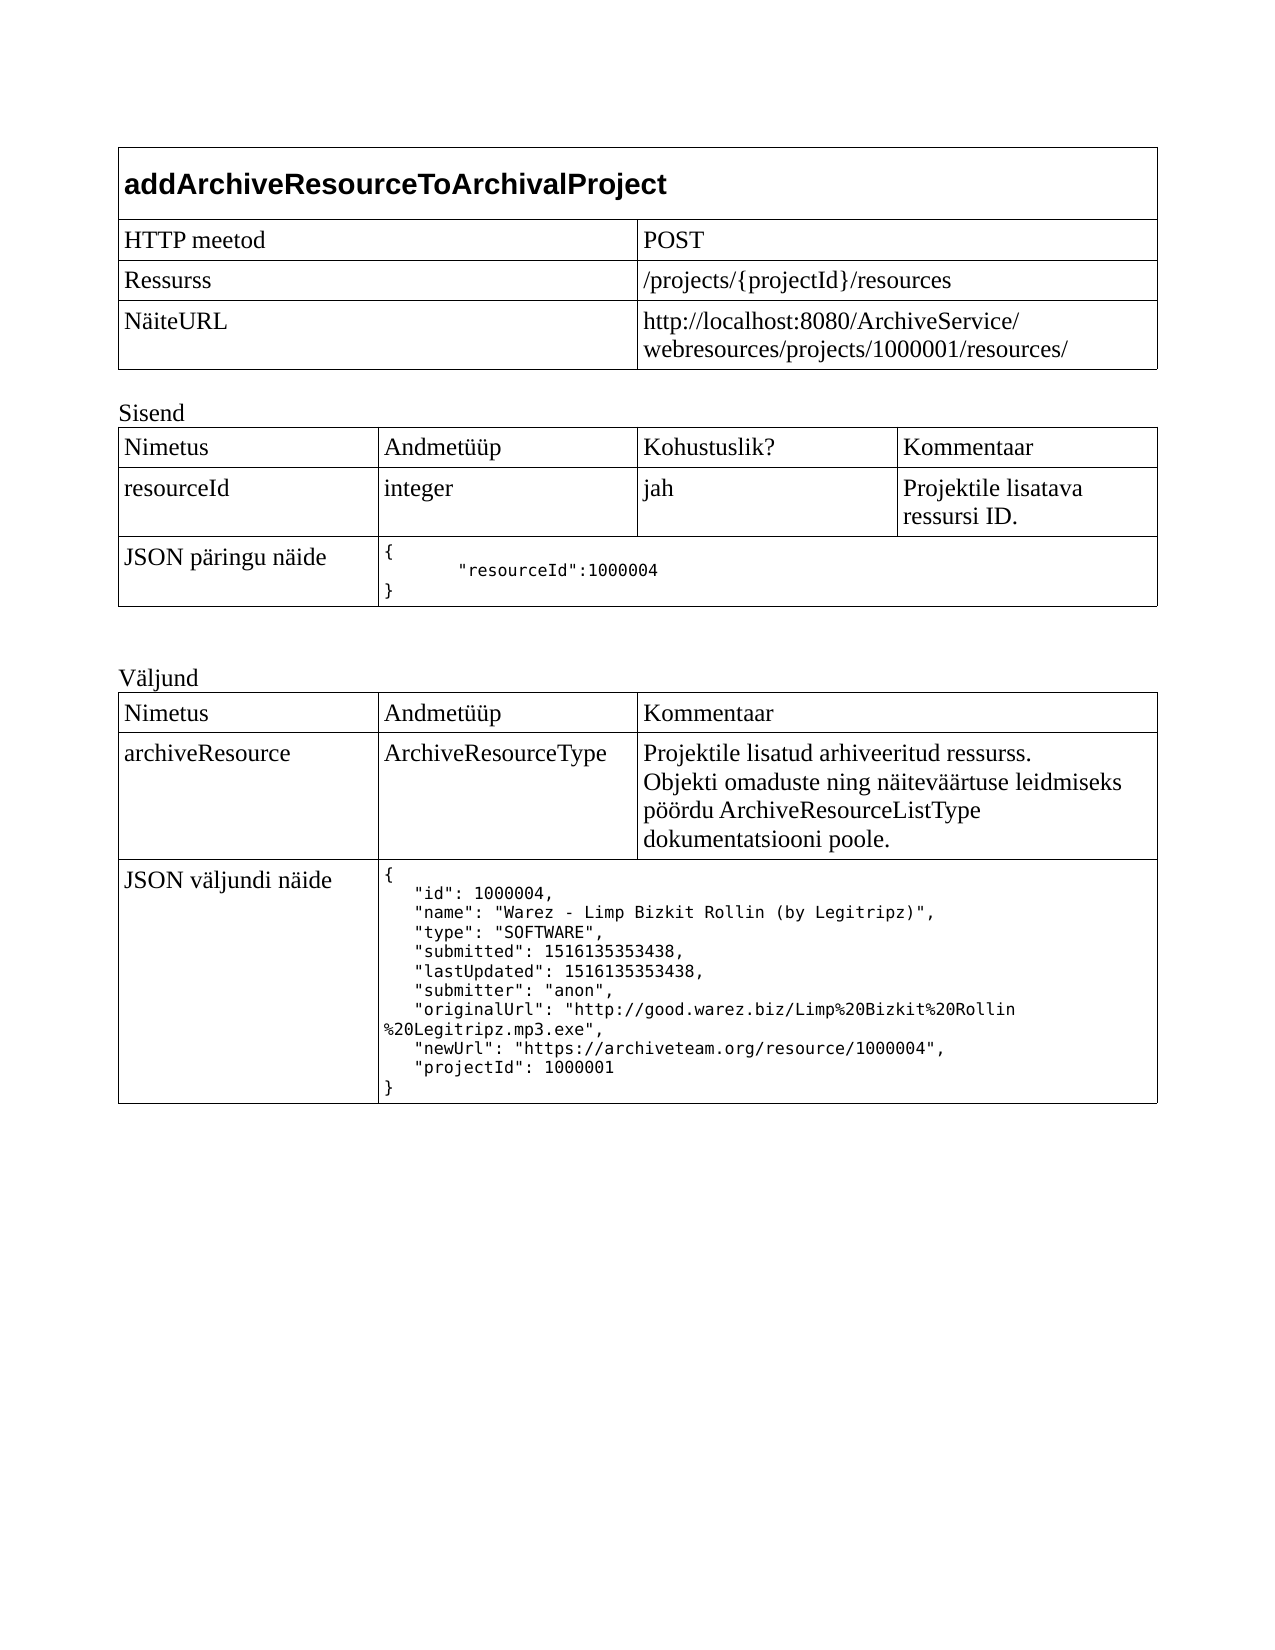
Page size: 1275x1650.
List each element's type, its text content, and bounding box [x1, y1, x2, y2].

table_header addArchiveResourceToArchivalProject [119, 148, 1157, 219]
table_cell jah [638, 468, 897, 536]
table_cell Projektile lisatud arhiveeritud ressurss. Objekti omaduste ning näiteväärtuse leidmiseks pöördu ArchiveResourceListType dokumentatsiooni poole. [638, 733, 1157, 859]
table_cell Ressurss [119, 261, 637, 300]
table_cell /projects/{projectId}/resources [638, 261, 1157, 300]
table_header Kommentaar [638, 693, 1157, 732]
table_cell ArchiveResourceType [379, 733, 637, 859]
table_cell JSON väljundi näide [119, 860, 378, 1103]
table_header Kommentaar [898, 428, 1157, 467]
table_cell NäiteURL [119, 301, 637, 369]
text Sisend [118, 398, 1157, 427]
table_cell POST [638, 220, 1157, 259]
table_cell resourceId [119, 468, 378, 536]
table_header Andmetüüp [379, 428, 637, 467]
text Väljund [118, 663, 1157, 692]
table_header Nimetus [119, 693, 378, 732]
table_cell http://localhost:8080/ArchiveService/webresources/projects/1000001/resources/ [638, 301, 1157, 369]
table_cell { "id": 1000004, "name": "Warez - Limp Bizkit Rollin (by Legitripz)", "type": "SOFTWARE", "submitted": 1516135353438, "lastUpdated": 1516135353438, "submitter": "anon", "originalUrl": "http://good.warez.biz/Limp%20Bizkit%20Rollin%20Legitripz.mp3.exe", "newUrl": "https://archiveteam.org/resource/1000004", "projectId": 1000001 } [379, 860, 1157, 1103]
table_header Nimetus [119, 428, 378, 467]
table_cell { "resourceId":1000004 } [379, 537, 1157, 606]
table_header Andmetüüp [379, 693, 637, 732]
table_cell Projektile lisatava ressursi ID. [898, 468, 1157, 536]
table_cell archiveResource [119, 733, 378, 859]
table_cell HTTP meetod [119, 220, 637, 259]
table_cell JSON päringu näide [119, 537, 378, 606]
table_cell integer [379, 468, 637, 536]
table_header Kohustuslik? [638, 428, 897, 467]
